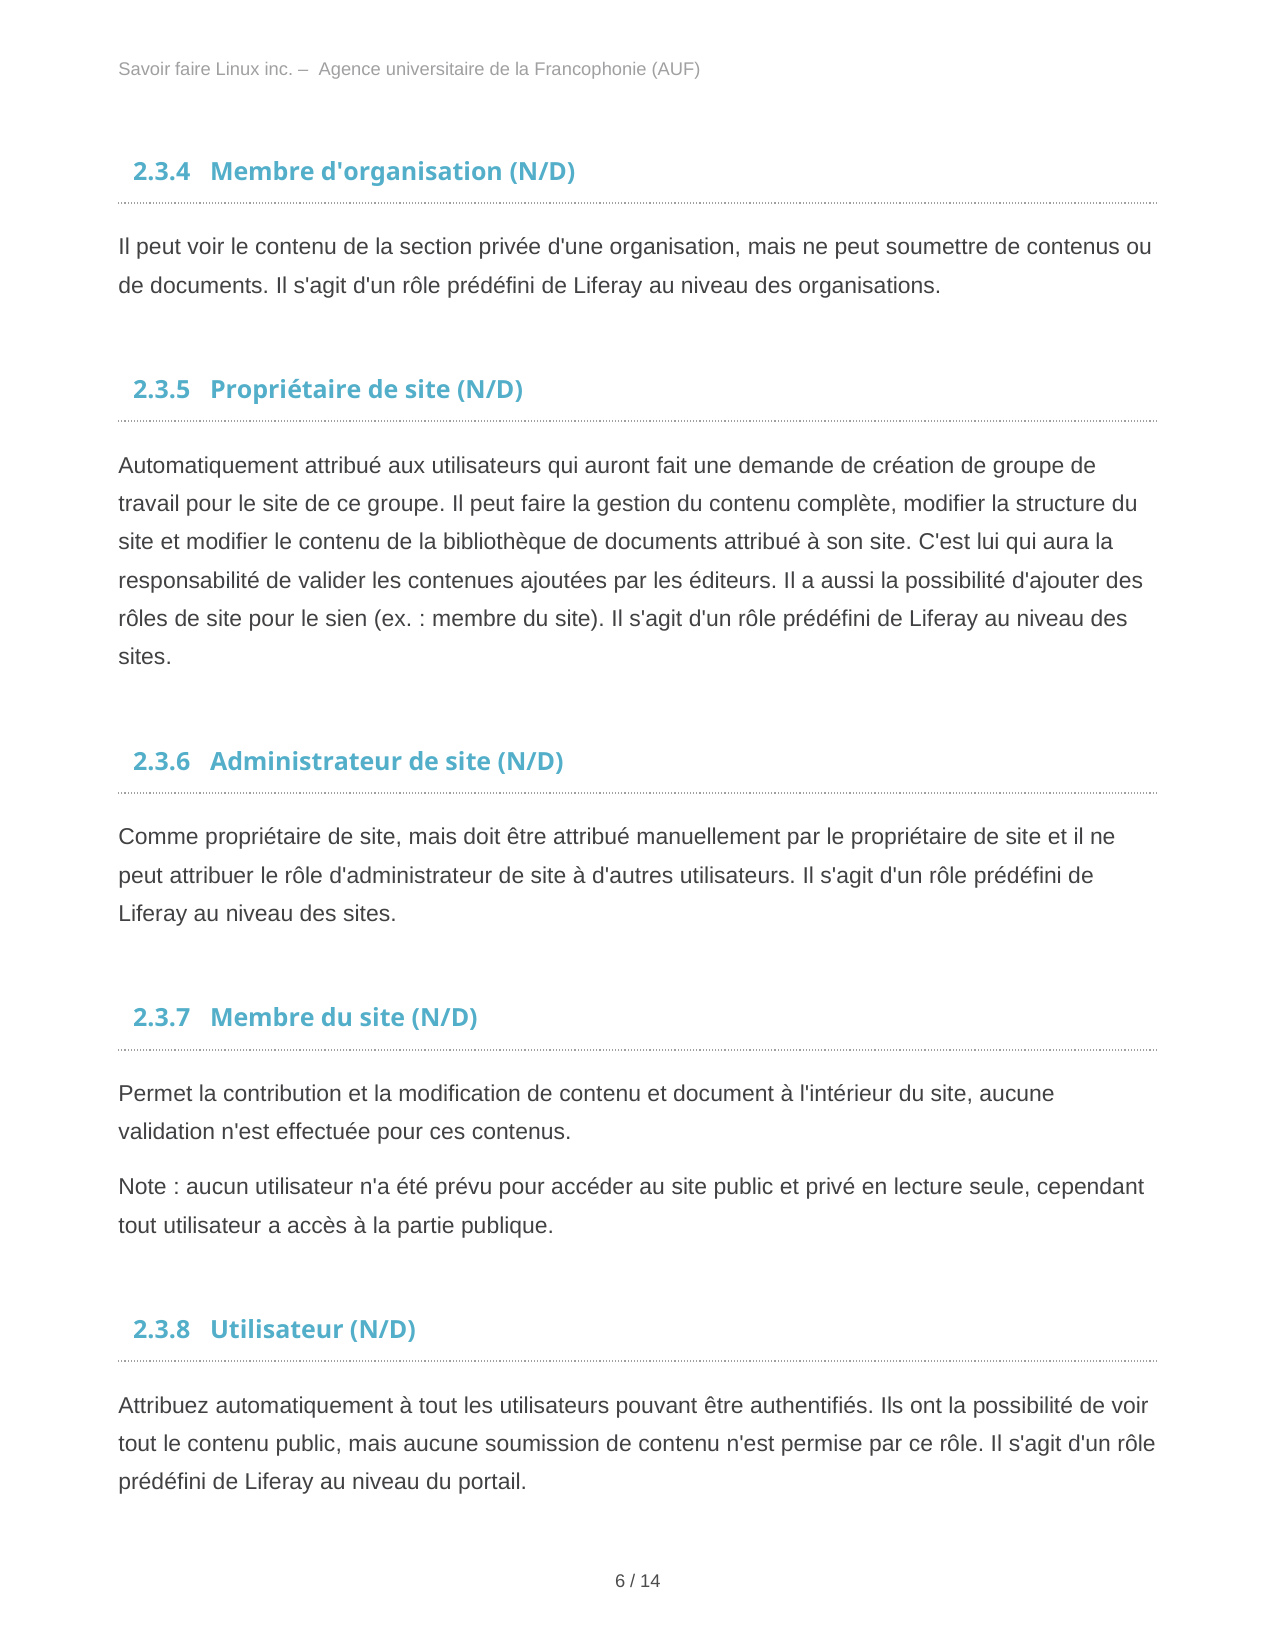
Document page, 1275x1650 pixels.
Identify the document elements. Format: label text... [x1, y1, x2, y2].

subtitle Propriétaire de site (N/D) [118, 357, 1157, 422]
text Il peut voir le contenu de la section privée d'une organisation, mais ne peut soumettre de contenus ou de documents. Il s'agit d'un rôle prédéfini de Liferay au niveau des organisations. [118, 234, 1157, 298]
subtitle Membre du site (N/D) [118, 985, 1157, 1051]
text Comme propriétaire de site, mais doit être attribué manuellement par le propriétaire de site et il ne peut attribuer le rôle d'administrateur de site à d'autres utilisateurs. Il s'agit d'un rôle prédéfini de Liferay au niveau des sites. [118, 824, 1157, 926]
text Automatiquement attribué aux utilisateurs qui auront fait une demande de création de groupe de travail pour le site de ce groupe. Il peut faire la gestion du contenu complète, modifier la structure du site et modifier le contenu de la bibliothèque de documents attribué à son site. C'est lui qui aura la responsabilité de valider les contenues ajoutées par les éditeurs. Il a aussi la possibilité d'ajouter des rôles de site pour le sien (ex. : membre du site). Il s'agit d'un rôle prédéfini de Liferay au niveau des sites. [118, 453, 1157, 669]
text Note : aucun utilisateur n'a été prévu pour accéder au site public et privé en lecture seule, cependant tout utilisateur a accès à la partie publique. [118, 1174, 1157, 1238]
subtitle Administrateur de site (N/D) [118, 728, 1157, 794]
text Permet la contribution et la modification de contenu et document à l'intérieur du site, aucune validation n'est effectuée pour ces contenus. [118, 1081, 1157, 1144]
text Attribuez automatiquement à tout les utilisateurs pouvant être authentifiés. Ils ont la possibilité de voir tout le contenu public, mais aucune soumission de contenu n'est permise par ce rôle. Il s'agit d'un rôle prédéfini de Liferay au niveau du portail. [118, 1393, 1157, 1494]
subtitle Utilisateur (N/D) [118, 1297, 1157, 1362]
subtitle Membre d'organisation (N/D) [118, 138, 1157, 204]
